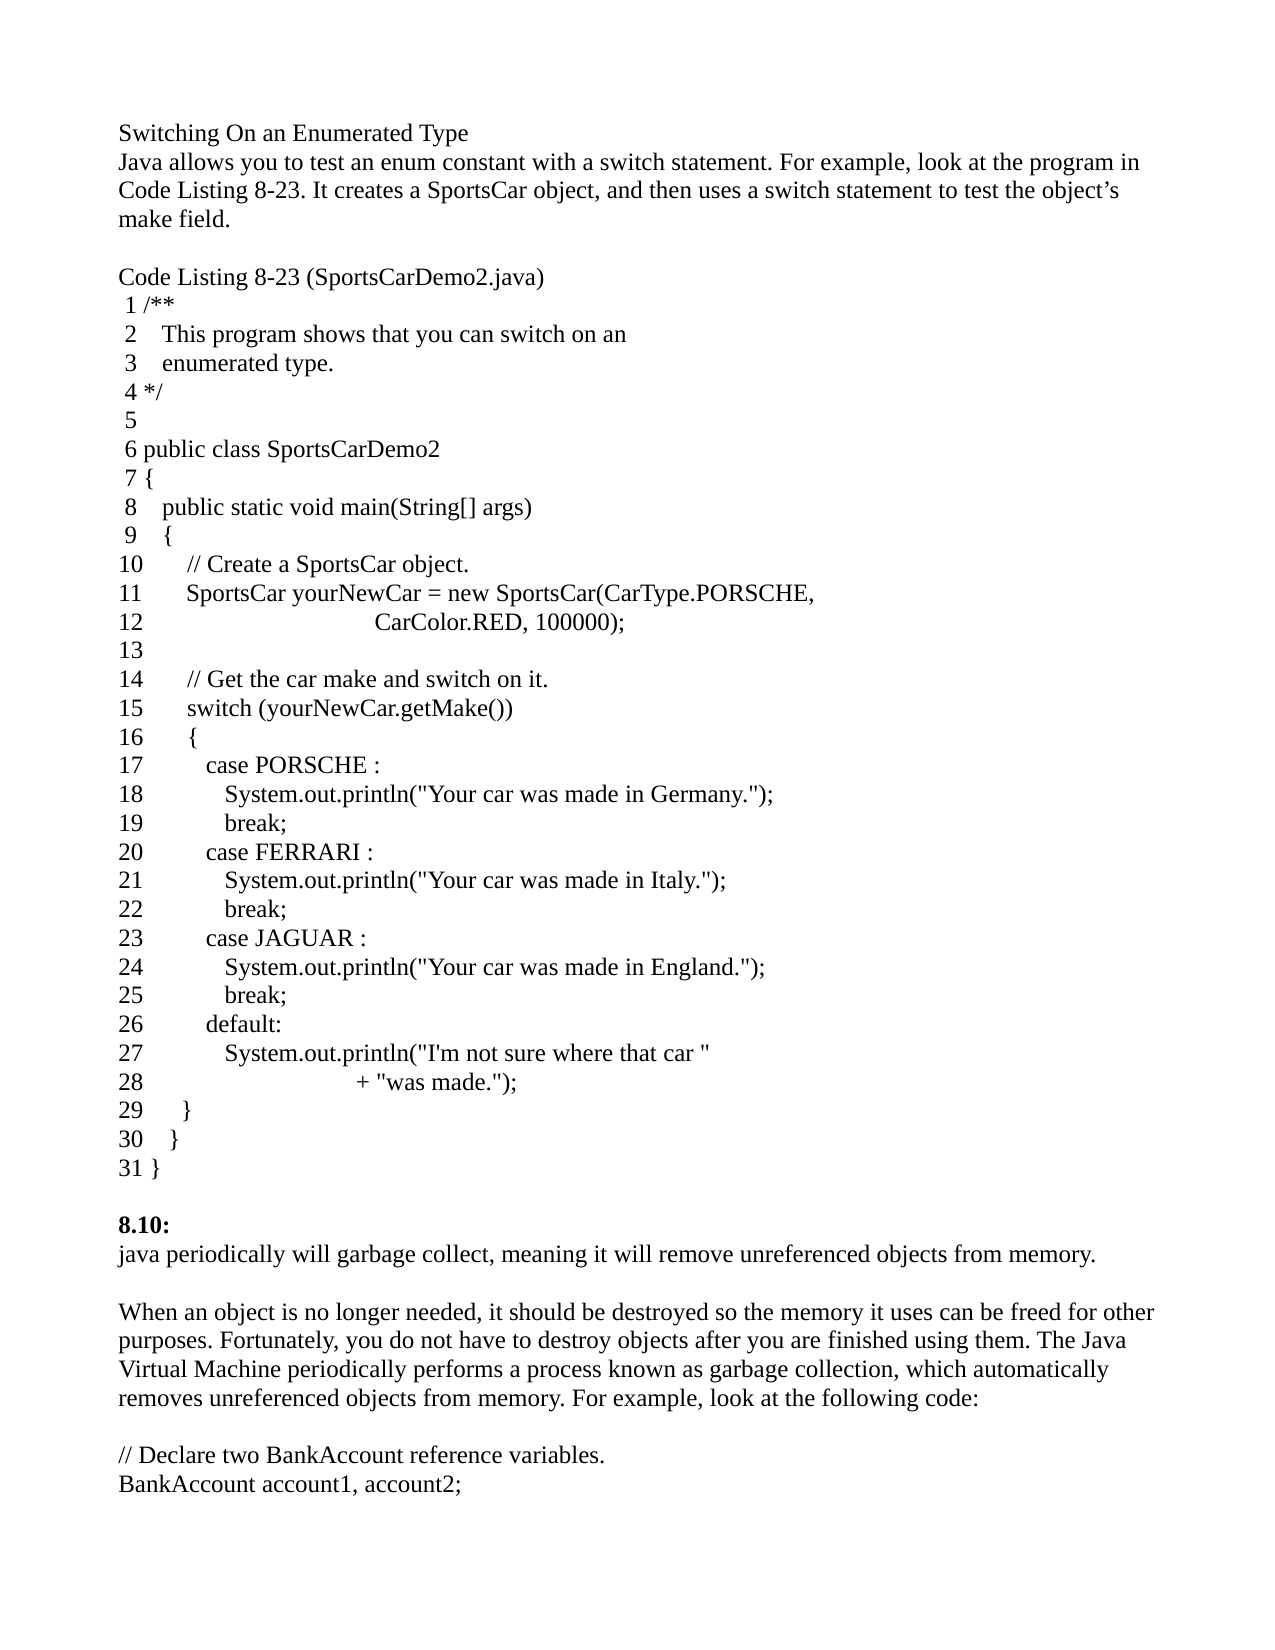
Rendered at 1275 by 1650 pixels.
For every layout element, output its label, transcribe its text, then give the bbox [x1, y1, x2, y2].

text 1 /** [118, 291, 1157, 319]
text 14 // Get the car make and switch on it. [118, 664, 1157, 693]
text 25 break; [118, 981, 1157, 1009]
text BankAccount account1, account2; [118, 1469, 1157, 1498]
text 17 case PORSCHE : [118, 751, 1157, 779]
text 26 default: [118, 1009, 1157, 1038]
text 8 public static void main(String[] args) [118, 492, 1157, 521]
text 16 { [118, 722, 1157, 751]
text 4 */ [118, 377, 1157, 406]
text 23 case JAGUAR : [118, 923, 1157, 952]
text // Declare two BankAccount reference variables. [118, 1441, 1157, 1469]
text 15 switch (yourNewCar.getMake()) [118, 693, 1157, 722]
text 31 } [118, 1153, 1157, 1182]
text 27 System.out.println("I'm not sure where that car " [118, 1038, 1157, 1067]
text Code Listing 8-23 (SportsCarDemo2.java) [118, 262, 1157, 291]
text 10 // Create a SportsCar object. [118, 549, 1157, 578]
text 8.10: [118, 1211, 1157, 1239]
text Java allows you to test an enum constant with a switch statement. For example, look at the program in Code Listing 8-23. It creates a SportsCar object, and then uses a switch statement to test the object’s make field. [118, 147, 1157, 233]
text When an object is no longer needed, it should be destroyed so the memory it uses can be freed for other purposes. Fortunately, you do not have to destroy objects after you are ­finished using them. The Java Virtual Machine periodically performs a process known as garbage collection, which automatically removes unreferenced objects from memory. For example, look at the following code: [118, 1297, 1157, 1412]
text java periodically will garbage collect, meaning it will remove unreferenced objects from memory. [118, 1239, 1157, 1268]
text 2 This program shows that you can switch on an [118, 319, 1157, 348]
text 3 enumerated type. [118, 348, 1157, 377]
text Switching On an Enumerated Type [118, 118, 1157, 147]
text 21 System.out.println("Your car was made in Italy."); [118, 866, 1157, 894]
text 20 case FERRARI : [118, 837, 1157, 866]
text 7 { [118, 463, 1157, 492]
text 29 } [118, 1096, 1157, 1124]
text 30 } [118, 1124, 1157, 1153]
text 11 SportsCar yourNewCar = new SportsCar(CarType.PORSCHE, [118, 578, 1157, 607]
text 22 break; [118, 894, 1157, 923]
text 9 { [118, 521, 1157, 549]
text 12 CarColor.RED, 100000); [118, 607, 1157, 636]
text 19 break; [118, 808, 1157, 837]
text 13 [118, 636, 1157, 664]
text 18 System.out.println("Your car was made in Germany."); [118, 779, 1157, 808]
text 24 System.out.println("Your car was made in England."); [118, 952, 1157, 981]
text 5 [118, 406, 1157, 434]
text 28 + "was made."); [118, 1067, 1157, 1096]
text 6 public class SportsCarDemo2 [118, 434, 1157, 463]
